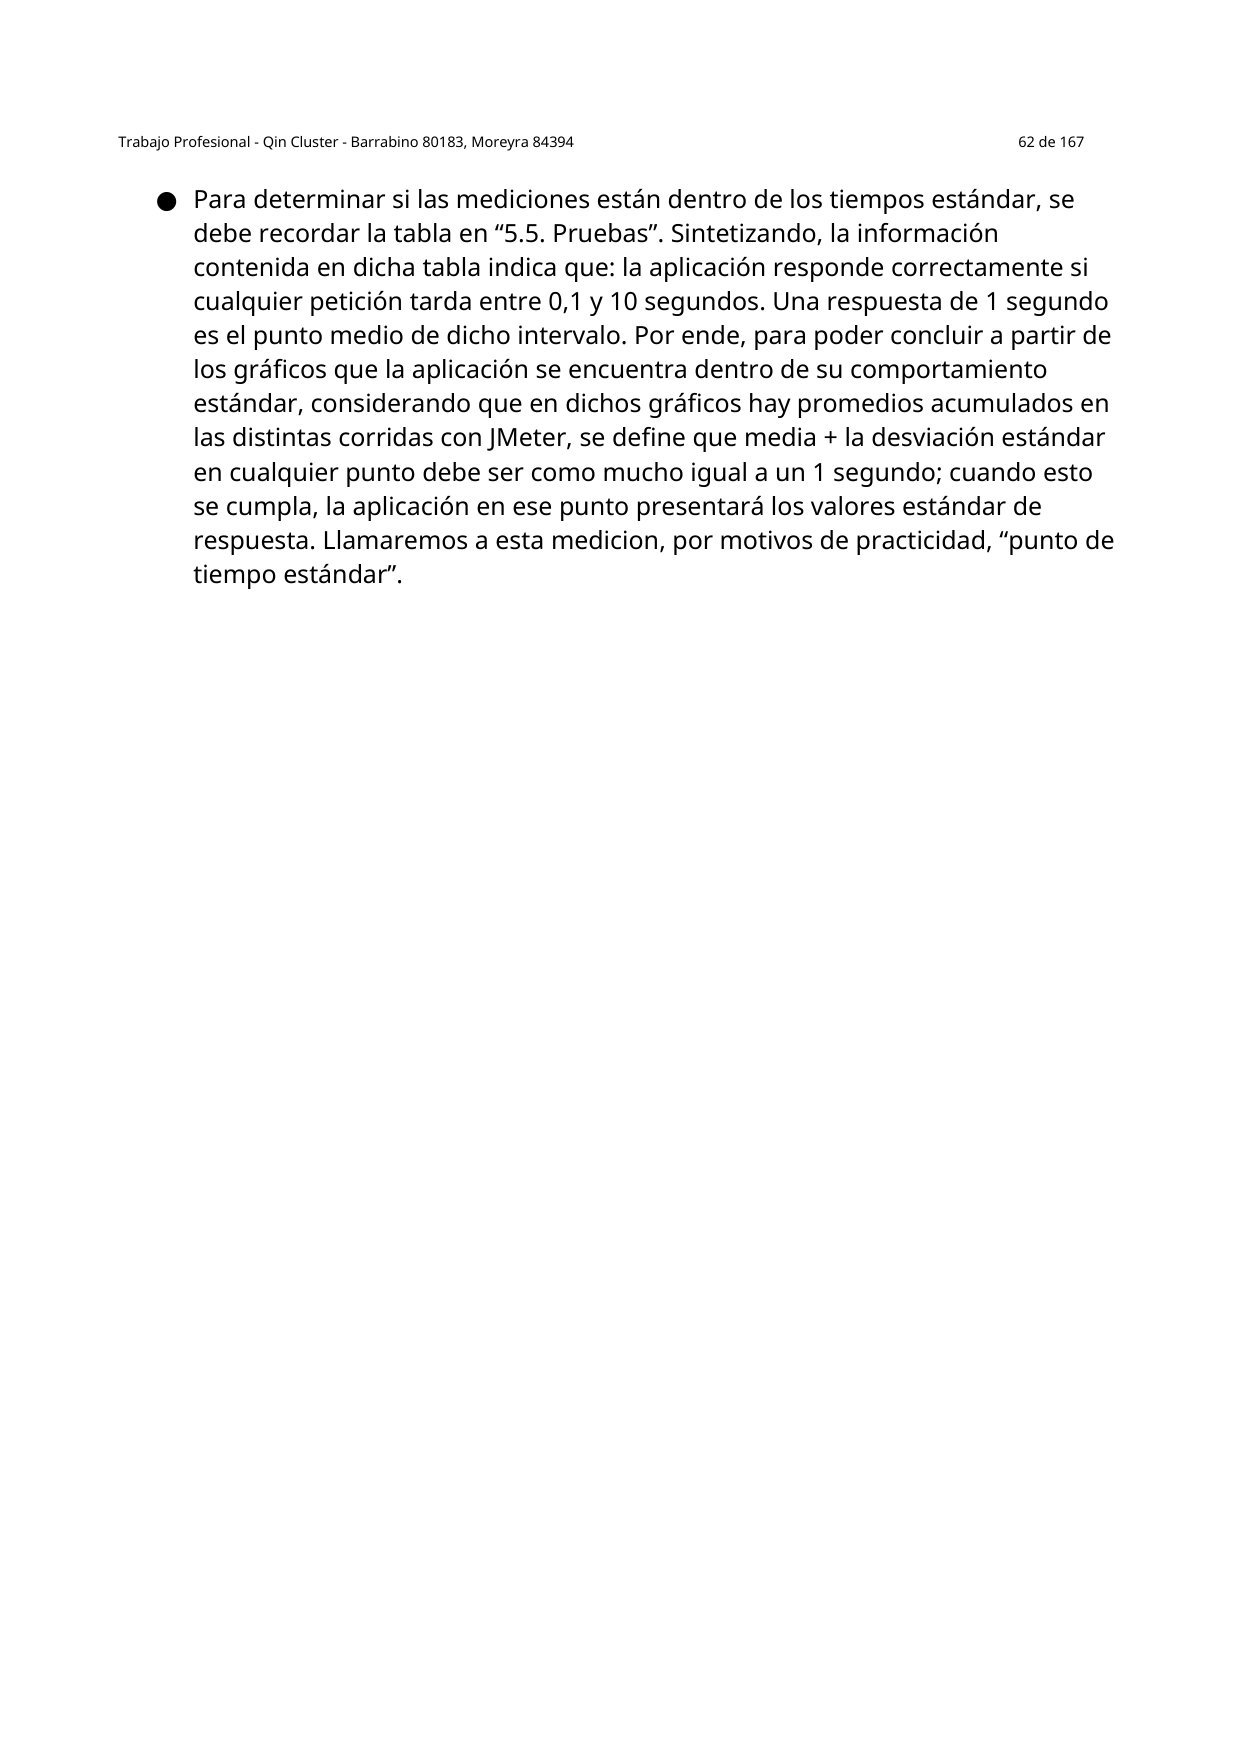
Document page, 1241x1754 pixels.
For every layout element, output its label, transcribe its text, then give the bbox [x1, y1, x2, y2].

list Para determinar si las mediciones están dentro de los tiempos estándar, se debe recordar la tabla en “5.5. Pruebas”. Sintetizando, la información contenida en dicha tabla indica que: la aplicación responde correctamente si cualquier petición tarda entre 0,1 y 10 segundos. Una respuesta de 1 segundo es el punto medio de dicho intervalo. Por ende, para poder concluir a partir de los gráficos que la aplicación se encuentra dentro de su comportamiento estándar, considerando que en dichos gráficos hay promedios acumulados en las distintas corridas con JMeter, se define que media + la desviación estándar en cualquier punto debe ser como mucho igual a un 1 segundo; cuando esto se cumpla, la aplicación en ese punto presentará los valores estándar de respuesta. Llamaremos a esta medicion, por motivos de practicidad, “punto de tiempo estándar”. [156, 182, 1122, 590]
